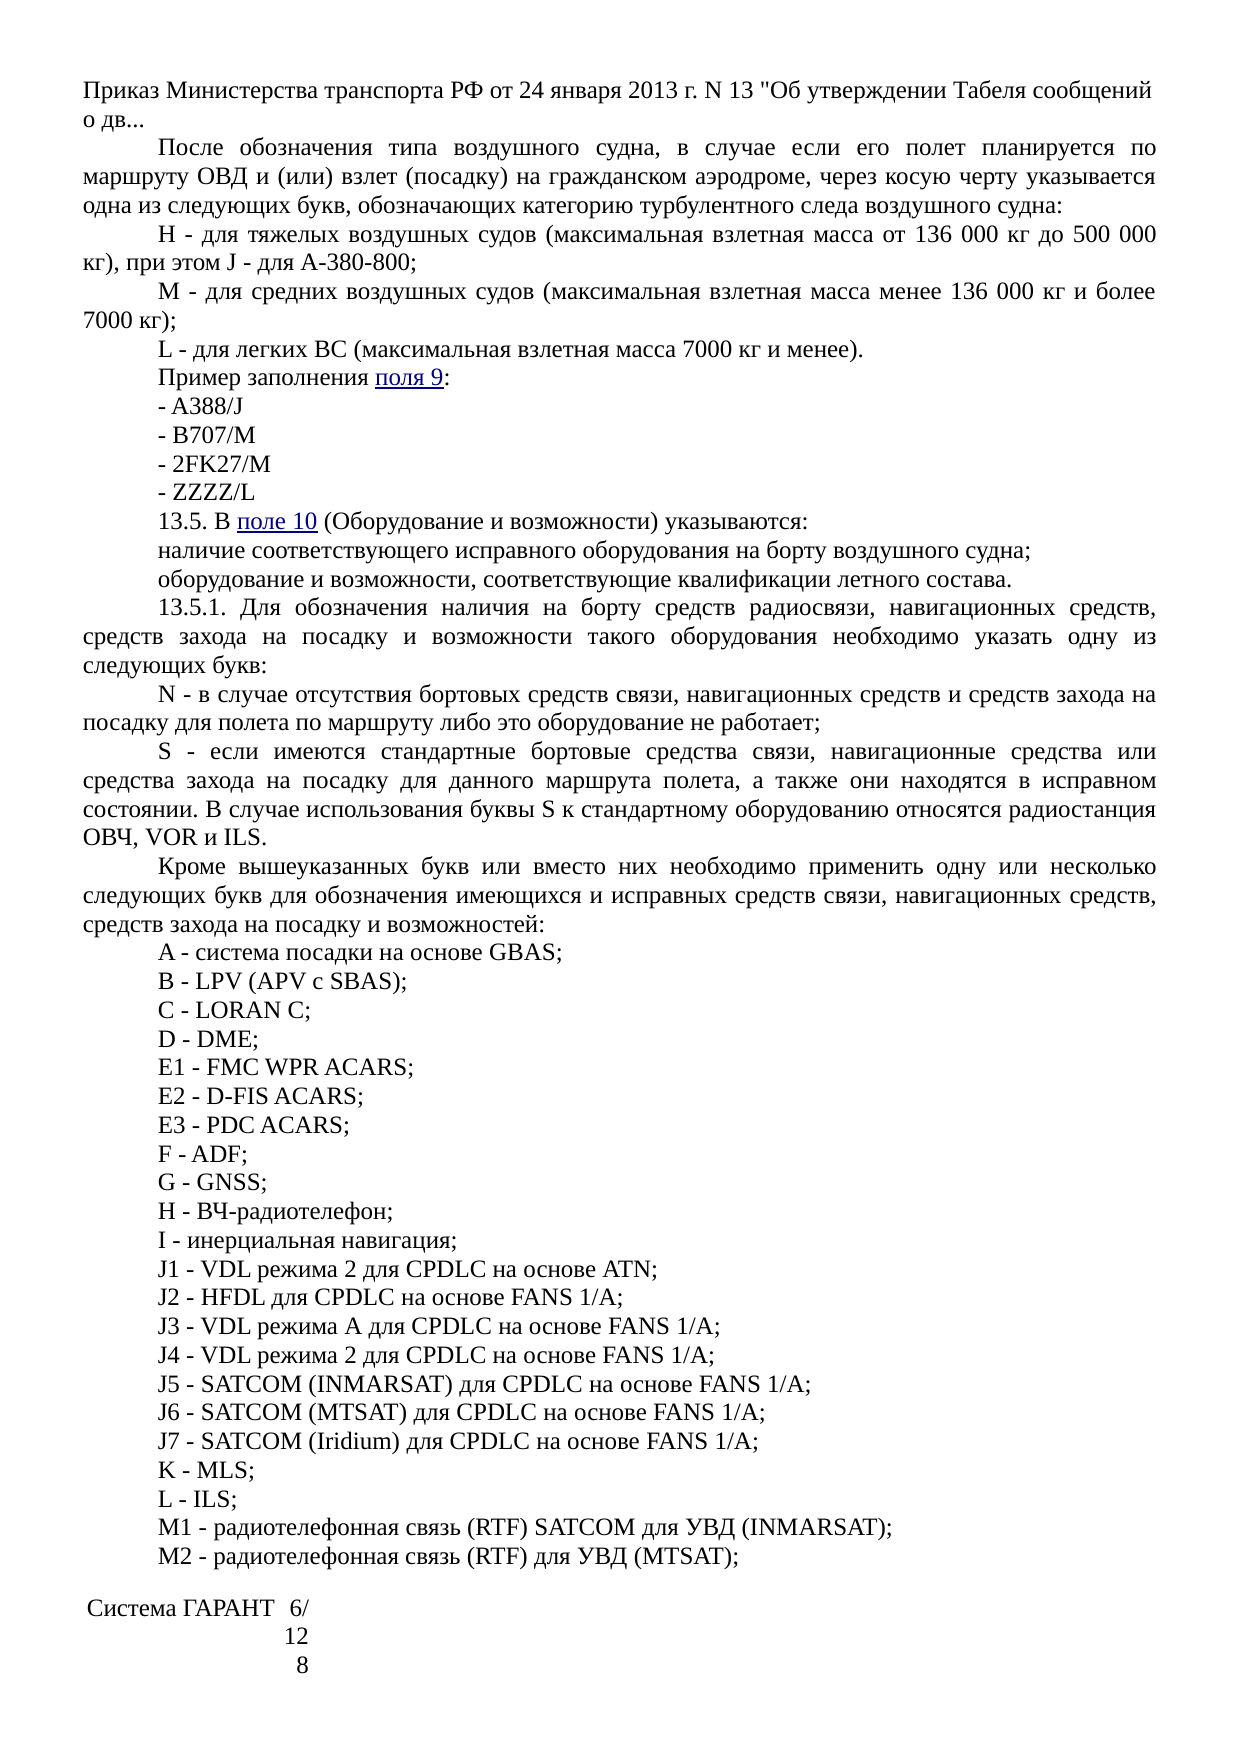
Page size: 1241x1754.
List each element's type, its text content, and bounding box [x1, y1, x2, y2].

text J1 - VDL режима 2 для CPDLC на основе ATN; [83, 1254, 1157, 1282]
text - ZZZZ/L [83, 477, 1157, 506]
text H - ВЧ-радиотелефон; [83, 1196, 1157, 1225]
text I - инерциальная навигация; [83, 1225, 1157, 1254]
text - A388/J [83, 391, 1157, 420]
text B - LPV (APV c SBAS); [83, 966, 1157, 995]
text E2 - D-FIS ACARS; [83, 1081, 1157, 1110]
text S - если имеются стандартные бортовые средства связи, навигационные средства или средства захода на посадку для данного маршрута полета, а также они находятся в исправном состоянии. В случае использования буквы S к стандартному оборудованию относятся радиостанция ОВЧ, VOR и ILS. [83, 736, 1157, 851]
text M1 - радиотелефонная связь (RTF) SATCOM для УВД (INMARSAT); [83, 1512, 1157, 1541]
text E3 - PDC ACARS; [83, 1110, 1157, 1139]
text M2 - радиотелефонная связь (RTF) для УВД (MTSAT); [83, 1541, 1157, 1570]
text После обозначения типа воздушного судна, в случае если его полет планируется по маршруту ОВД и (или) взлет (посадку) на гражданском аэродроме, через косую черту указывается одна из следующих букв, обозначающих категорию турбулентного следа воздушного судна: [83, 132, 1157, 219]
text 13.5.1. Для обозначения наличия на борту средств радиосвязи, навигационных средств, средств захода на посадку и возможности такого оборудования необходимо указать одну из следующих букв: [83, 592, 1157, 679]
text D - DME; [83, 1024, 1157, 1052]
text 13.5. В поле 10 (Оборудование и возможности) указываются: [83, 506, 1157, 535]
text J4 - VDL режима 2 для CPDLC на основе FANS 1/A; [83, 1340, 1157, 1369]
text Кроме вышеуказанных букв или вместо них необходимо применить одну или несколько следующих букв для обозначения имеющихся и исправных средств связи, навигационных средств, средств захода на посадку и возможностей: [83, 851, 1157, 937]
text Пример заполнения поля 9: [83, 362, 1157, 391]
text M - для средних воздушных судов (максимальная взлетная масса менее 136 000 кг и более 7000 кг); [83, 276, 1157, 334]
text J2 - HFDL для CPDLC на основе FANS 1/A; [83, 1282, 1157, 1311]
text оборудование и возможности, соответствующие квалификации летного состава. [83, 564, 1157, 592]
text J3 - VDL режима А для CPDLC на основе FANS 1/A; [83, 1311, 1157, 1340]
text J7 - SATCOM (Iridium) для CPDLC на основе FANS 1/A; [83, 1426, 1157, 1455]
text наличие соответствующего исправного оборудования на борту воздушного судна; [83, 535, 1157, 564]
text - 2FK27/M [83, 449, 1157, 477]
text N - в случае отсутствия бортовых средств связи, навигационных средств и средств захода на посадку для полета по маршруту либо это оборудование не работает; [83, 679, 1157, 736]
text A - система посадки на основе GBAS; [83, 937, 1157, 966]
text K - MLS; [83, 1455, 1157, 1484]
text J5 - SATCOM (INMARSAT) для CPDLC на основе FANS 1/A; [83, 1369, 1157, 1397]
text C - LORAN C; [83, 995, 1157, 1024]
text L - ILS; [83, 1484, 1157, 1512]
text F - ADF; [83, 1139, 1157, 1167]
text E1 - FMC WPR ACARS; [83, 1052, 1157, 1081]
text L - для легких ВС (максимальная взлетная масса 7000 кг и менее). [83, 334, 1157, 362]
text G - GNSS; [83, 1167, 1157, 1196]
text J6 - SATCOM (MTSAT) для CPDLC на основе FANS 1/A; [83, 1397, 1157, 1426]
text H - для тяжелых воздушных судов (максимальная взлетная масса от 136 000 кг до 500 000 кг), при этом J - для A-380-800; [83, 219, 1157, 276]
text - B707/M [83, 420, 1157, 449]
